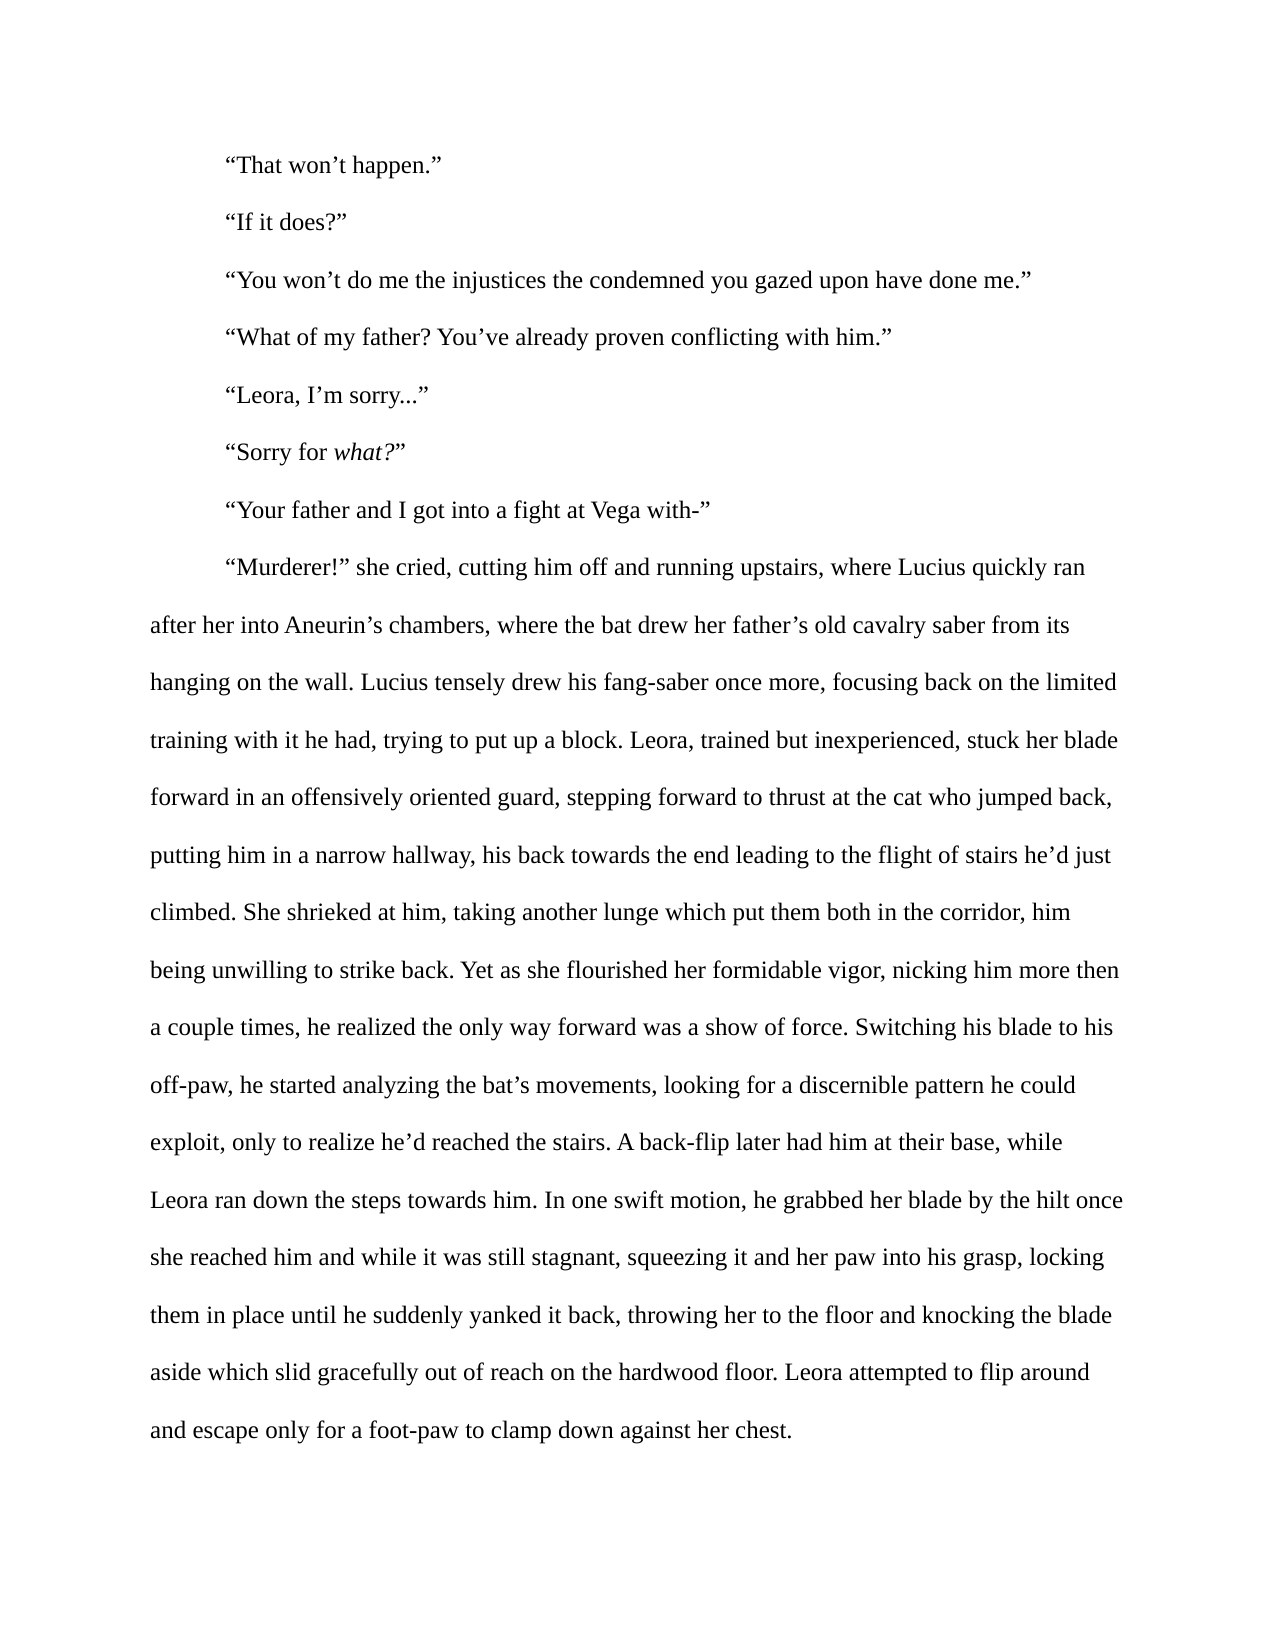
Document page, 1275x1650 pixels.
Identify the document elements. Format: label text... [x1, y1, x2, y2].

text “Your father and I got into a fight at Vega with-” [150, 495, 1125, 524]
text “You won’t do me the injustices the condemned you gazed upon have done me.” [150, 265, 1125, 294]
text “Sorry for what?” [150, 437, 1125, 466]
text “What of my father? You’ve already proven conflicting with him.” [150, 322, 1125, 351]
text “If it does?” [150, 207, 1125, 236]
text “Murderer!” she cried, cutting him off and running upstairs, where Lucius quickly ran after her into Aneurin’s chambers, where the bat drew her father’s old cavalry saber from its hanging on the wall. Lucius tensely drew his fang-saber once more, focusing back on the limited training with it he had, trying to put up a block. Leora, trained but inexperienced, stuck her blade forward in an offensively oriented guard, stepping forward to thrust at the cat who jumped back, putting him in a narrow hallway, his back towards the end leading to the flight of stairs he’d just climbed. She shrieked at him, taking another lunge which put them both in the corridor, him being unwilling to strike back. Yet as she flourished her formidable vigor, nicking him more then a couple times, he realized the only way forward was a show of force. Switching his blade to his off-paw, he started analyzing the bat’s movements, looking for a discernible pattern he could exploit, only to realize he’d reached the stairs. A back-flip later had him at their base, while Leora ran down the steps towards him. In one swift motion, he grabbed her blade by the hilt once she reached him and while it was still stagnant, squeezing it and her paw into his grasp, locking them in place until he suddenly yanked it back, throwing her to the floor and knocking the blade aside which slid gracefully out of reach on the hardwood floor. Leora attempted to flip around and escape only for a foot-paw to clamp down against her chest. [150, 552, 1125, 1444]
text “Leora, I’m sorry...” [150, 380, 1125, 409]
text “That won’t happen.” [150, 150, 1125, 179]
